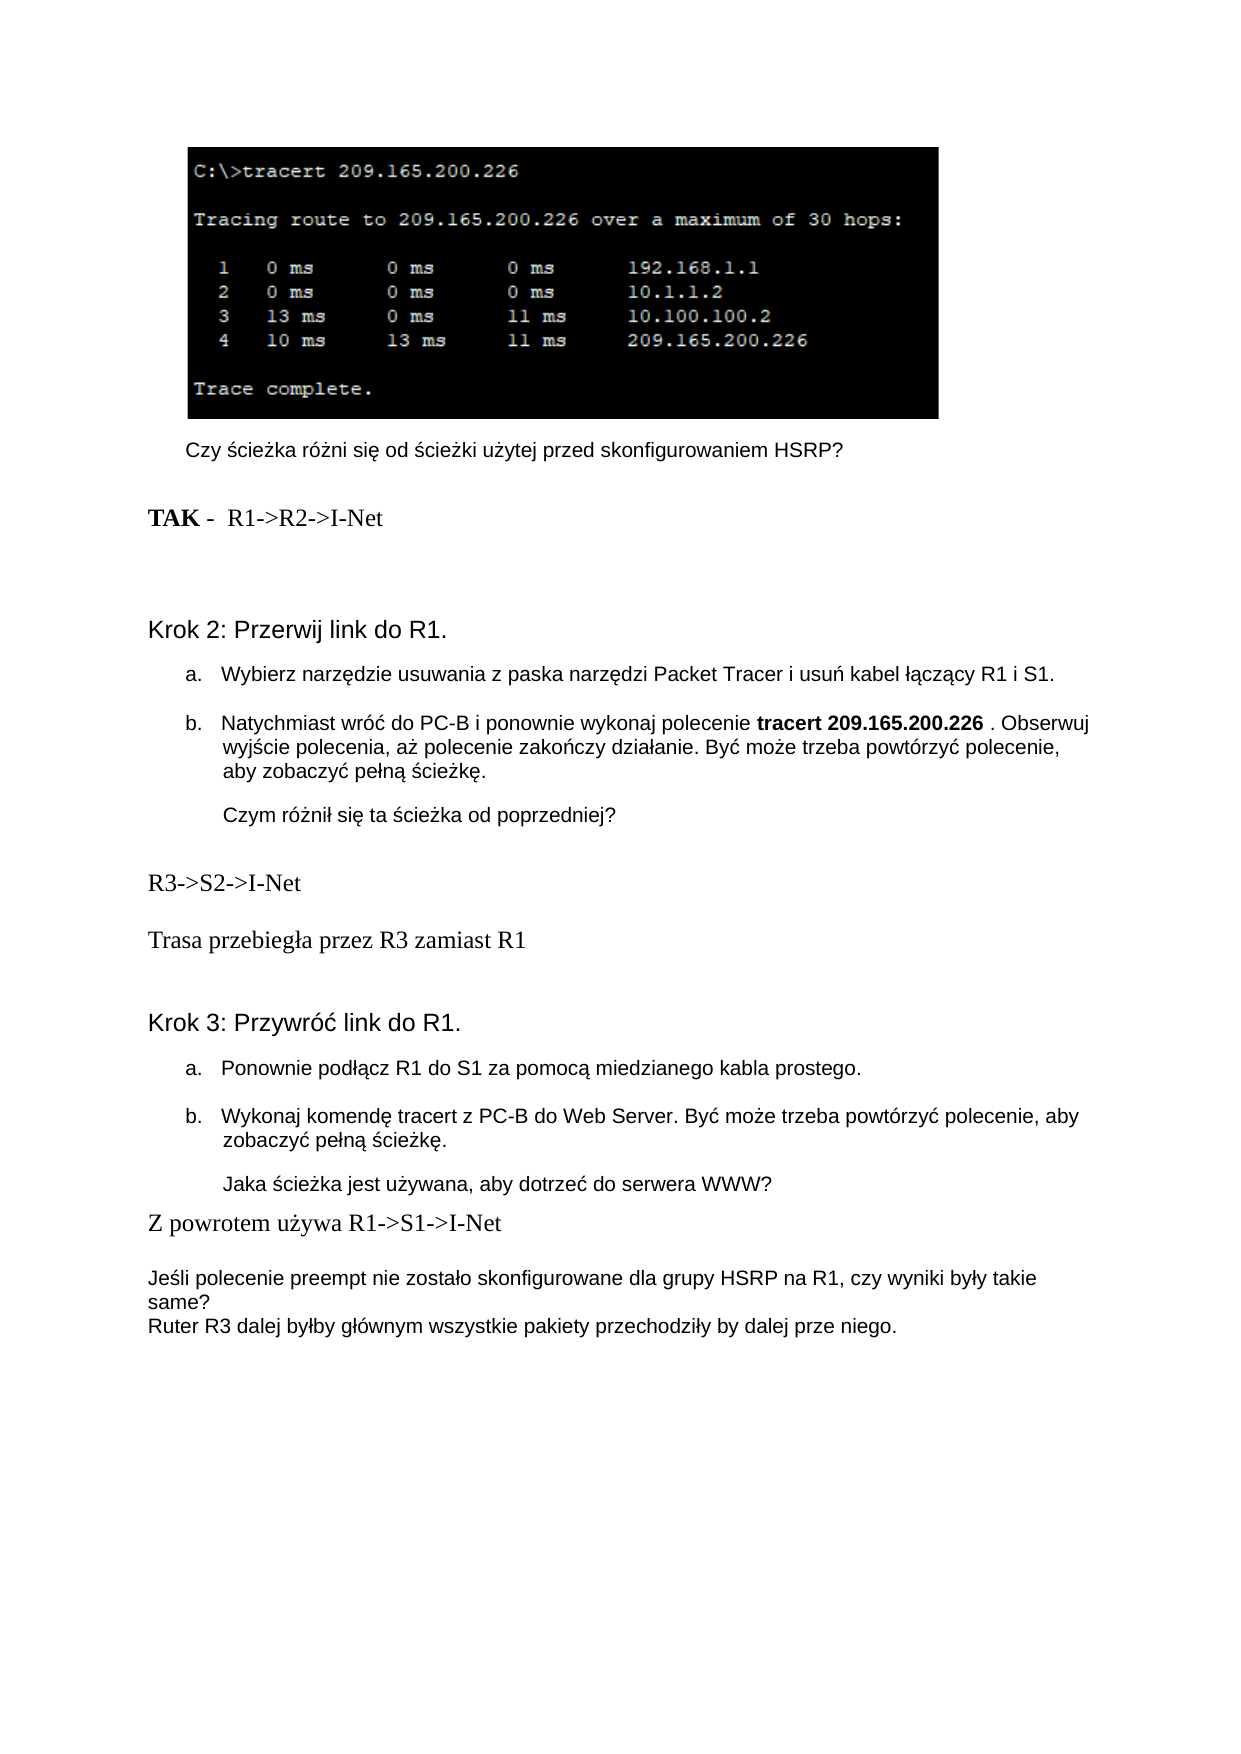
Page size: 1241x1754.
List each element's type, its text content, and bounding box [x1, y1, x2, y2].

text b. Natychmiast wróć do PC-B i ponownie wykonaj polecenie tracert 209.165.200.226 . Obserwuj wyjście polecenia, aż polecenie zakończy działanie. Być może trzeba powtórzyć polecenie, aby zobaczyć pełną ścieżkę. [185, 711, 1093, 783]
text a. Wybierz narzędzie usuwania z paska narzędzi Packet Tracer i usuń kabel łączący R1 i S1. [185, 662, 1093, 686]
text Jaka ścieżka jest używana, aby dotrzeć do serwera WWW? [223, 1172, 1093, 1196]
text Trasa przebiegła przez R3 zamiast R1 [148, 925, 1093, 954]
subtitle Pytania: [223, 1165, 1093, 1172]
subtitle Pytanie: [223, 795, 1093, 803]
text Jeśli polecenie preempt nie zostało skonfigurowane dla grupy HSRP na R1, czy wyniki były takie same? [148, 1266, 1093, 1314]
subtitle Krok 3: Przywróć link do R1. [148, 1008, 1093, 1037]
text Czy ścieżka różni się od ścieżki użytej przed skonfigurowaniem HSRP? [185, 438, 1093, 462]
text a. Ponownie podłącz R1 do S1 za pomocą miedzianego kabla prostego. [185, 1055, 1093, 1079]
text Ruter R3 dalej byłby głównym wszystkie pakiety przechodziły by dalej prze niego. [148, 1314, 1093, 1338]
text Czym różnił się ta ścieżka od poprzedniej? [223, 803, 1093, 827]
text R3->S2->I-Net [148, 868, 1093, 897]
text TAK - R1->R2->I-Net [148, 503, 1093, 532]
text Z powrotem używa R1->S1->I-Net [148, 1208, 1093, 1237]
subtitle Krok 2: Przerwij link do R1. [148, 614, 1093, 643]
subtitle Pytanie: [223, 431, 1093, 438]
text b. Wykonaj komendę tracert z PC-B do Web Server. Być może trzeba powtórzyć polecenie, aby zobaczyć pełną ścieżkę. [185, 1104, 1093, 1152]
